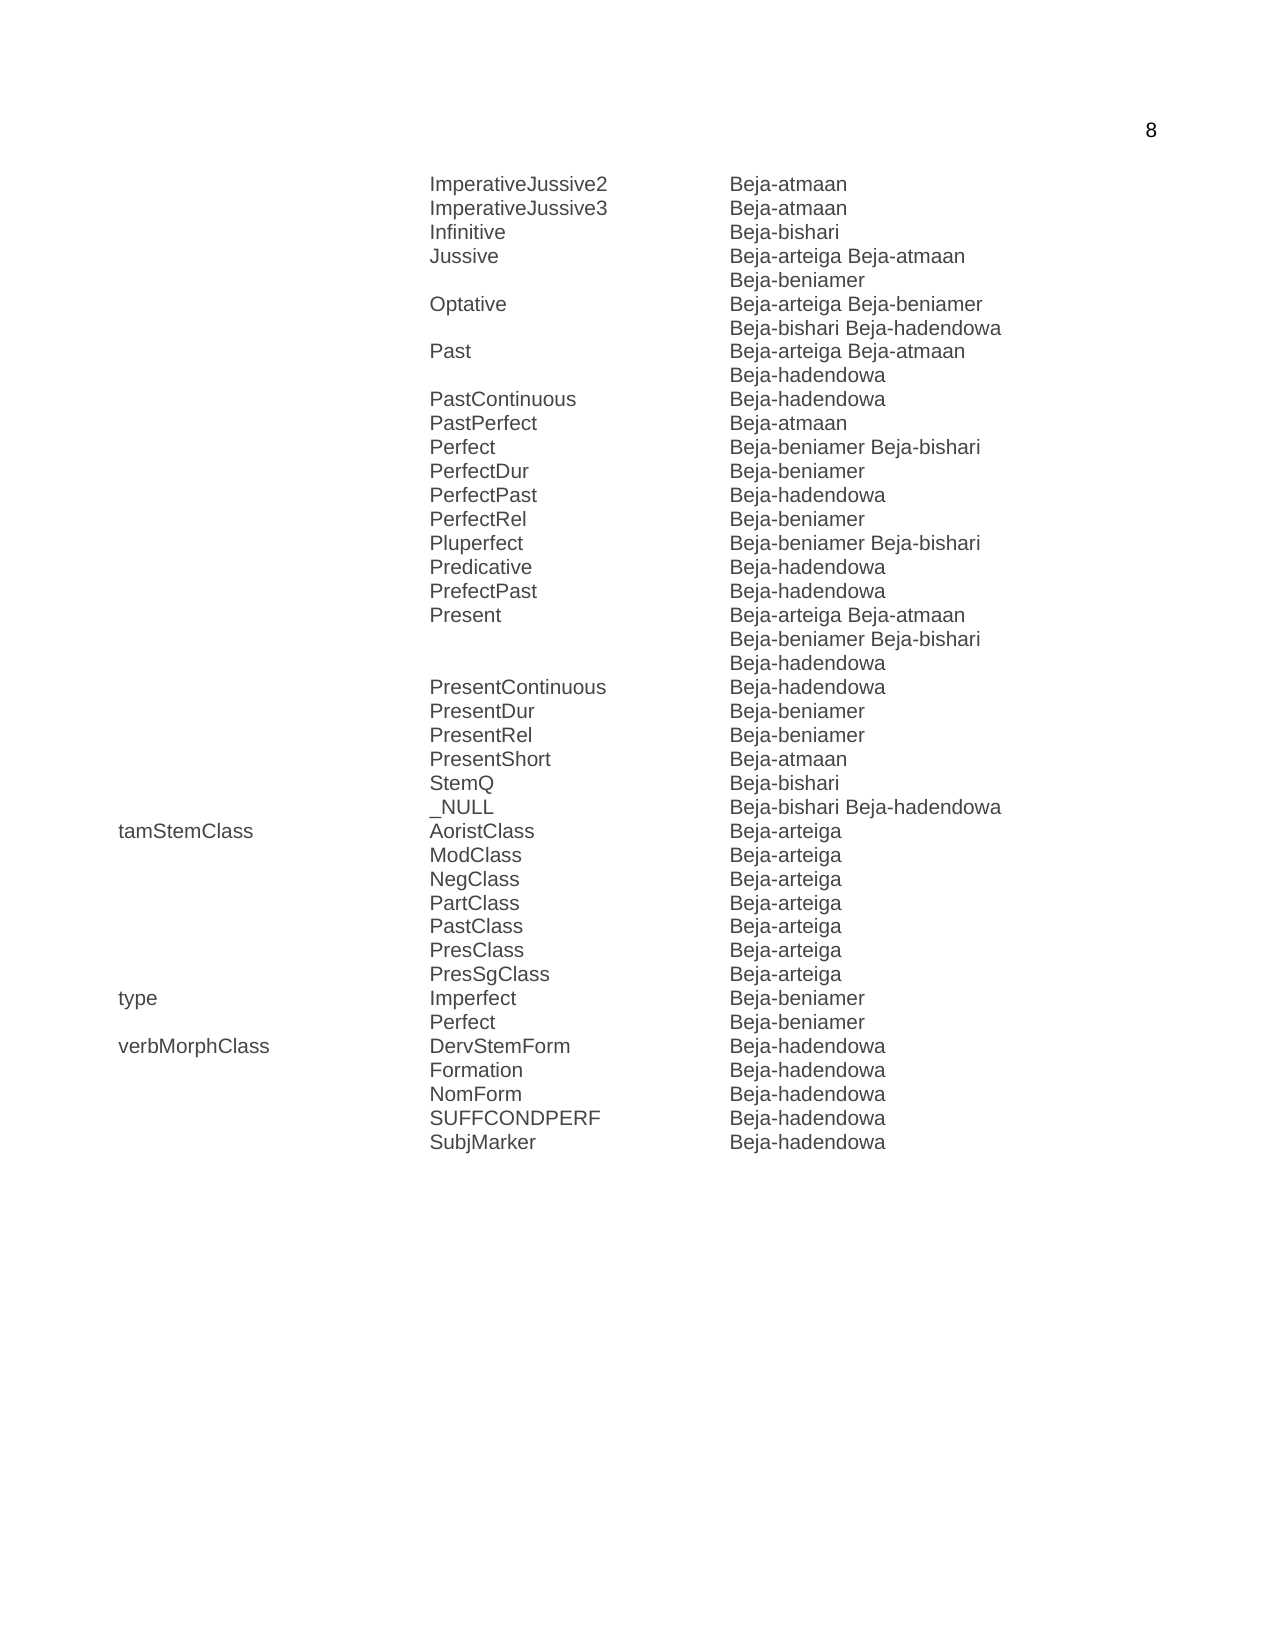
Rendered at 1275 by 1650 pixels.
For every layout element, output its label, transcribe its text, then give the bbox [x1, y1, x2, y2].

table_cell [107, 866, 418, 890]
table_cell Beja-bishari [718, 220, 1018, 243]
table_cell [107, 771, 418, 794]
table_cell [107, 795, 418, 818]
table_cell [107, 411, 418, 435]
table_cell Beja-atmaan [718, 196, 1018, 219]
table_cell Beja-atmaan [718, 747, 1018, 771]
table_cell [107, 1058, 418, 1082]
table_cell Beja-atmaan [718, 172, 1018, 196]
table_cell Beja-hadendowa [718, 579, 1018, 603]
table_cell AoristClass [418, 819, 718, 842]
table_cell Beja-beniamer [718, 507, 1018, 531]
table_cell [107, 1106, 418, 1130]
table_cell [107, 723, 418, 747]
table_cell [107, 962, 418, 986]
table_cell Beja-beniamer [718, 699, 1018, 723]
table_cell Beja-hadendowa [718, 1058, 1018, 1082]
table_cell PerfectDur [418, 459, 718, 483]
table_cell Beja-hadendowa [718, 1106, 1018, 1130]
table_cell PresClass [418, 938, 718, 962]
table_cell Beja-hadendowa [718, 387, 1018, 411]
table_cell Beja-hadendowa [718, 1082, 1018, 1106]
table_cell Beja-arteiga Beja-atmaan Beja-beniamer Beja-bishari Beja-hadendowa [718, 603, 1018, 675]
table_cell SubjMarker [418, 1130, 718, 1154]
table_cell [107, 555, 418, 579]
table_cell Beja-hadendowa [718, 675, 1018, 699]
table_cell Beja-beniamer Beja-bishari [718, 531, 1018, 555]
table_cell PerfectPast [418, 483, 718, 507]
table_cell PerfectRel [418, 507, 718, 531]
table_cell Pluperfect [418, 531, 718, 555]
table_cell PresentContinuous [418, 675, 718, 699]
table_cell [107, 220, 418, 243]
table_cell Beja-arteiga [718, 962, 1018, 986]
table_cell Beja-arteiga [718, 938, 1018, 962]
table_cell Beja-arteiga Beja-atmaan Beja-hadendowa [718, 339, 1018, 387]
table_cell [107, 675, 418, 699]
table_cell [107, 938, 418, 962]
table_cell type [107, 986, 418, 1010]
table_cell Beja-hadendowa [718, 483, 1018, 507]
table_cell Beja-arteiga [718, 914, 1018, 938]
table_cell PastPerfect [418, 411, 718, 435]
table_cell [107, 603, 418, 675]
table_cell Beja-arteiga [718, 890, 1018, 914]
table_cell [107, 1082, 418, 1106]
table_cell PartClass [418, 890, 718, 914]
table_cell [107, 914, 418, 938]
table_cell Beja-arteiga [718, 843, 1018, 866]
table_cell Beja-arteiga Beja-atmaan Beja-beniamer [718, 244, 1018, 291]
table_cell Infinitive [418, 220, 718, 243]
table_cell [107, 1130, 418, 1154]
table_cell Imperfect [418, 986, 718, 1010]
table_cell Beja-beniamer Beja-bishari [718, 435, 1018, 459]
table_cell Beja-beniamer [718, 723, 1018, 747]
table_cell PresSgClass [418, 962, 718, 986]
table_cell [107, 483, 418, 507]
table_cell Beja-hadendowa [718, 1034, 1018, 1058]
table_cell [107, 531, 418, 555]
table_cell Present [418, 603, 718, 675]
table_cell PresentRel [418, 723, 718, 747]
table_cell Beja-bishari Beja-hadendowa [718, 795, 1018, 818]
table_cell Perfect [418, 435, 718, 459]
table_cell [107, 1010, 418, 1034]
table_cell Perfect [418, 1010, 718, 1034]
table_cell verbMorphClass [107, 1034, 418, 1058]
table_cell Beja-beniamer [718, 986, 1018, 1010]
table_cell [107, 387, 418, 411]
table_cell ModClass [418, 843, 718, 866]
table_cell Beja-hadendowa [718, 555, 1018, 579]
table_cell PresentShort [418, 747, 718, 771]
table_cell [107, 747, 418, 771]
table_cell NomForm [418, 1082, 718, 1106]
table_cell NegClass [418, 866, 718, 890]
table_cell PresentDur [418, 699, 718, 723]
table_cell [107, 579, 418, 603]
table_cell Optative [418, 291, 718, 339]
table_cell Beja-atmaan [718, 411, 1018, 435]
table_cell [107, 196, 418, 219]
table_cell [107, 890, 418, 914]
table_cell [107, 339, 418, 387]
table_cell [107, 291, 418, 339]
table_cell [107, 244, 418, 291]
table_cell tamStemClass [107, 819, 418, 842]
table_cell [107, 843, 418, 866]
table_cell PastClass [418, 914, 718, 938]
table_cell [107, 459, 418, 483]
table_cell [107, 507, 418, 531]
table_cell Predicative [418, 555, 718, 579]
table_cell SUFFCONDPERF [418, 1106, 718, 1130]
table_cell Beja-arteiga Beja-beniamer Beja-bishari Beja-hadendowa [718, 291, 1018, 339]
table_cell PrefectPast [418, 579, 718, 603]
table_cell Beja-arteiga [718, 819, 1018, 842]
table_cell _NULL [418, 795, 718, 818]
table_cell StemQ [418, 771, 718, 794]
table_cell [107, 172, 418, 196]
table_cell Beja-bishari [718, 771, 1018, 794]
table_cell Jussive [418, 244, 718, 291]
table_cell Beja-arteiga [718, 866, 1018, 890]
table_cell Formation [418, 1058, 718, 1082]
table_cell [107, 435, 418, 459]
table_cell DervStemForm [418, 1034, 718, 1058]
table_cell PastContinuous [418, 387, 718, 411]
table_cell Beja-beniamer [718, 459, 1018, 483]
table_cell Beja-hadendowa [718, 1130, 1018, 1154]
table_cell Past [418, 339, 718, 387]
table_cell Beja-beniamer [718, 1010, 1018, 1034]
table_cell ImperativeJussive2 [418, 172, 718, 196]
table_cell ImperativeJussive3 [418, 196, 718, 219]
table_cell [107, 699, 418, 723]
